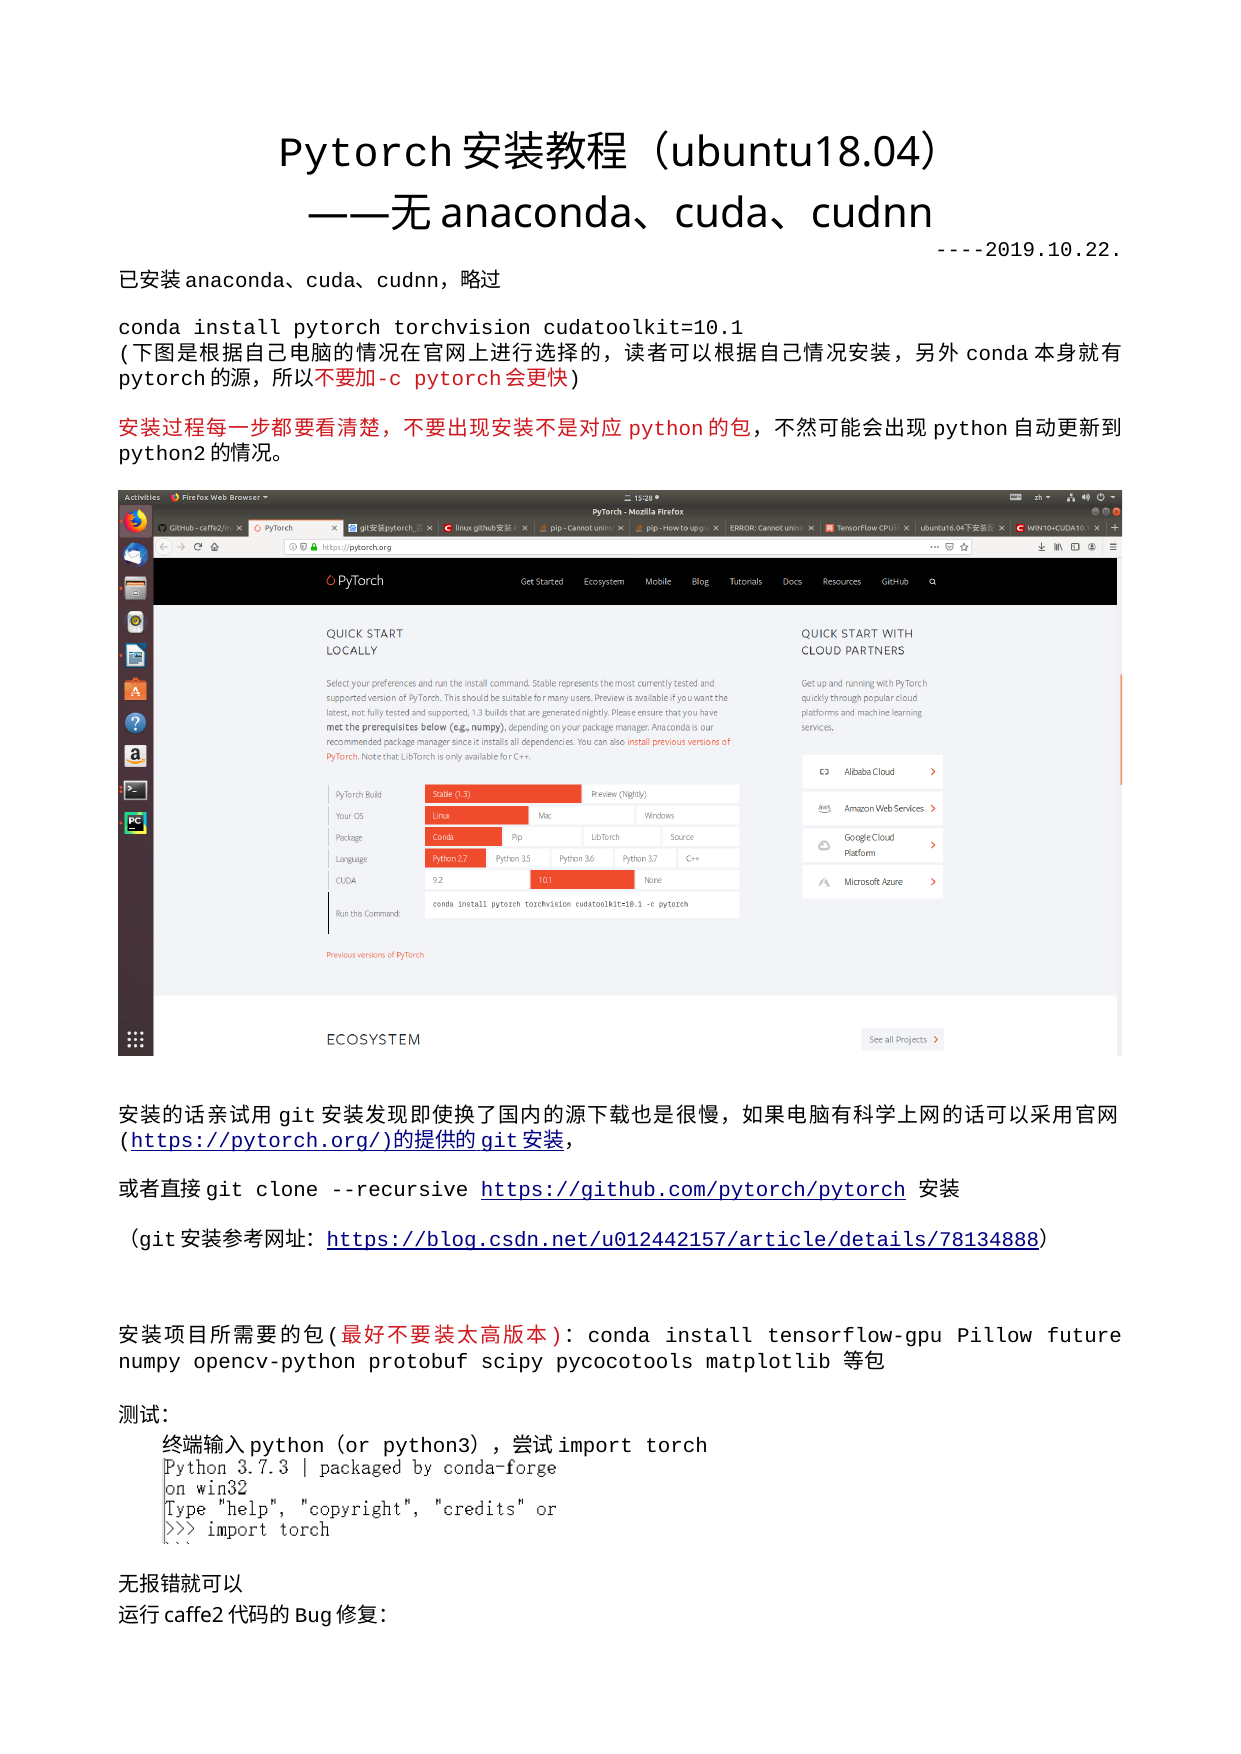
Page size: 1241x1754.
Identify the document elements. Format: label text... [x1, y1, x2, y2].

text 安装的话亲试用git安装发现即使换了国内的源下载也是很慢，如果电脑有科学上网的话可以采用官网(https://pytorch.org/)的提供的git安装， [118, 1103, 1122, 1154]
text 安装项目所需要的包(最好不要装太高版本)：conda install tensorflow-gpu Pillow future numpy opencv-python protobuf scipy pycocotools matplotlib 等包 [118, 1323, 1122, 1374]
text 已安装anaconda、cuda、cudnn，略过 [118, 263, 1039, 293]
text Pytorch安装教程（ubuntu18.04） [118, 118, 1122, 179]
text (下图是根据自己电脑的情况在官网上进行选择的，读者可以根据自己情况安装，另外conda本身就有pytorch的源，所以不要加-c pytorch会更快) [118, 341, 1122, 392]
text ——无anaconda、cuda、cudnn [118, 179, 1122, 239]
text 安装过程每一步都要看清楚，不要出现安装不是对应python的包，不然可能会出现python自动更新到python2的情况。 [118, 416, 1122, 467]
text 或者直接git clone --recursive https://github.com/pytorch/pytorch 安装 [118, 1177, 1122, 1203]
text 测试： [118, 1398, 1122, 1428]
text ----2019.10.22. [118, 239, 1122, 263]
text 运行caffe2代码的Bug修复： [118, 1598, 1122, 1628]
text conda install pytorch torchvision cudatoolkit=10.1 [118, 317, 1122, 341]
text （git安装参考网址：https://blog.csdn.net/u012442157/article/details/78134888） [118, 1227, 1122, 1252]
text 终端输入python（or python3），尝试import torch [118, 1428, 1122, 1459]
text 无报错就可以 [118, 1568, 1122, 1598]
